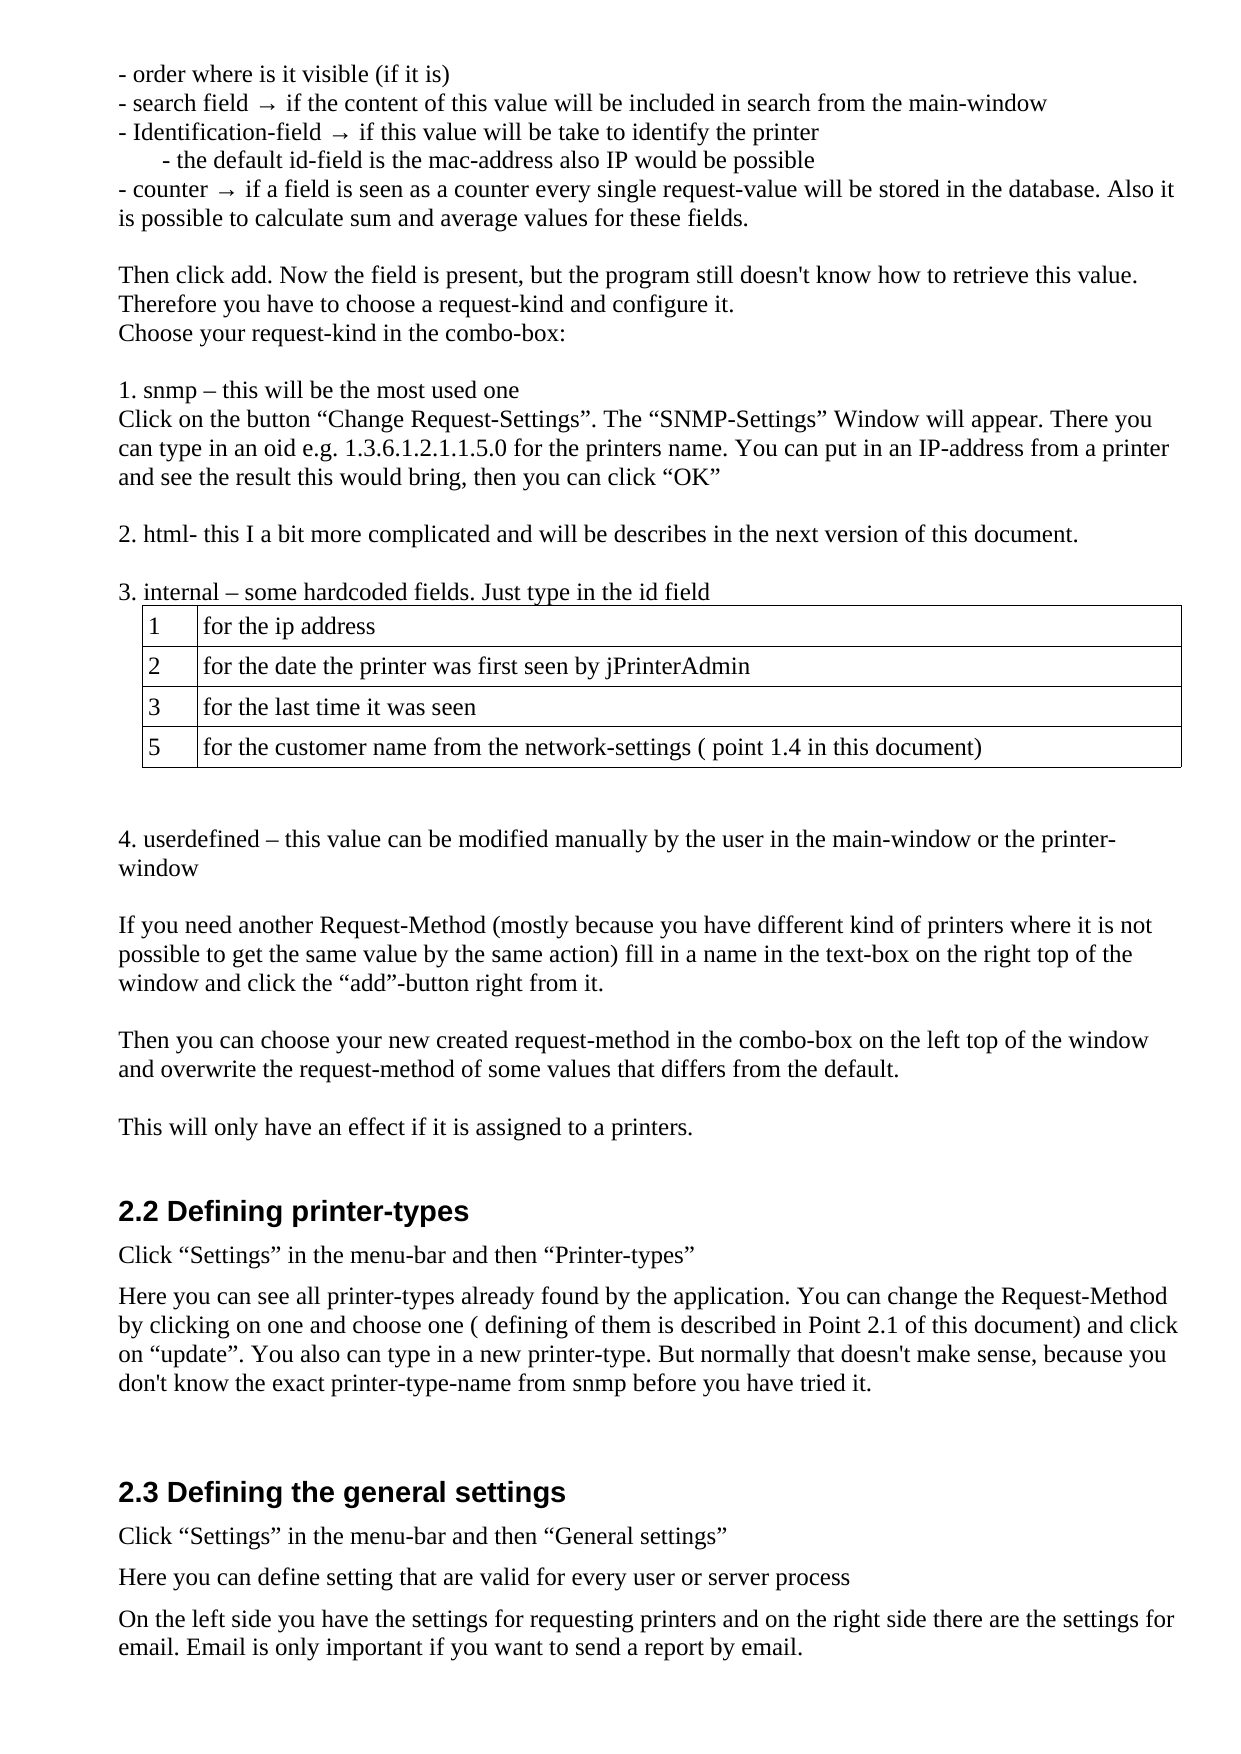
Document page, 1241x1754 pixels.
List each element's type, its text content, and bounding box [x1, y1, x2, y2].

table_cell for the date the printer was first seen by jPrinterAdmin [198, 647, 1181, 686]
text Click “Settings” in the menu-bar and then “Printer-types” [118, 1240, 1181, 1269]
table_cell for the customer name from the network-settings ( point 1.4 in this document) [198, 727, 1181, 767]
subtitle 2.3 Defining the general settings [118, 1475, 1181, 1509]
text Click “Settings” in the menu-bar and then “General settings” [118, 1521, 1181, 1550]
table_header 1 [143, 606, 197, 646]
text This will only have an effect if it is assigned to a printers. [118, 1112, 1181, 1140]
text 1. snmp – this will be the most used one [118, 375, 1181, 404]
table_cell 5 [143, 727, 197, 767]
subtitle 2.2 Defining printer-types [118, 1194, 1181, 1228]
text - order where is it visible (if it is) [118, 59, 1181, 88]
text 3. internal – some hardcoded fields. Just type in the id field [118, 577, 1181, 605]
text Choose your request-kind in the combo-box: [118, 318, 1181, 347]
text Then you can choose your new created request-method in the combo-box on the left top of the window and overwrite the request-method of some values that differs from the default. [118, 1025, 1181, 1083]
text - Identification-field → if this value will be take to identify the printer [118, 117, 1181, 145]
text Click on the button “Change Request-Settings”. The “SNMP-Settings” Window will appear. There you can type in an oid e.g. 1.3.6.1.2.1.1.5.0 for the printers name. You can put in an IP-address from a printer and see the result this would bring, then you can click “OK” [118, 404, 1181, 490]
table_cell 2 [143, 647, 197, 686]
text 4. userdefined – this value can be modified manually by the user in the main-window or the printer-window [118, 824, 1181, 882]
text If you need another Request-Method (mostly because you have different kind of printers where it is not possible to get the same value by the same action) fill in a name in the text-box on the right top of the window and click the “add”-button right from it. [118, 910, 1181, 997]
text Here you can see all printer-types already found by the application. You can change the Request-Method by clicking on one and choose one ( defining of them is described in Point 2.1 of this document) and click on “update”. You also can type in a new printer-type. But normally that doesn't make sense, because you don't know the exact printer-type-name from snmp before you have tried it. [118, 1281, 1181, 1396]
text Then click add. Now the field is present, but the program still doesn't know how to retrieve this value. Therefore you have to choose a request-kind and configure it. [118, 260, 1181, 318]
text - the default id-field is the mac-address also IP would be possible [162, 145, 1181, 174]
table_cell for the last time it was seen [198, 687, 1181, 726]
text Here you can define setting that are valid for every user or server process [118, 1562, 1181, 1591]
text On the left side you have the settings for requesting printers and on the right side there are the settings for email. Email is only important if you want to send a report by email. [118, 1604, 1181, 1661]
text - search field → if the content of this value will be included in search from the main-window [118, 88, 1181, 117]
table_cell 3 [143, 687, 197, 726]
text 2. html- this I a bit more complicated and will be describes in the next version of this document. [118, 519, 1181, 548]
text - counter → if a field is seen as a counter every single request-value will be stored in the database. Also it is possible to calculate sum and average values for these fields. [118, 174, 1181, 232]
table_header for the ip address [198, 606, 1181, 646]
